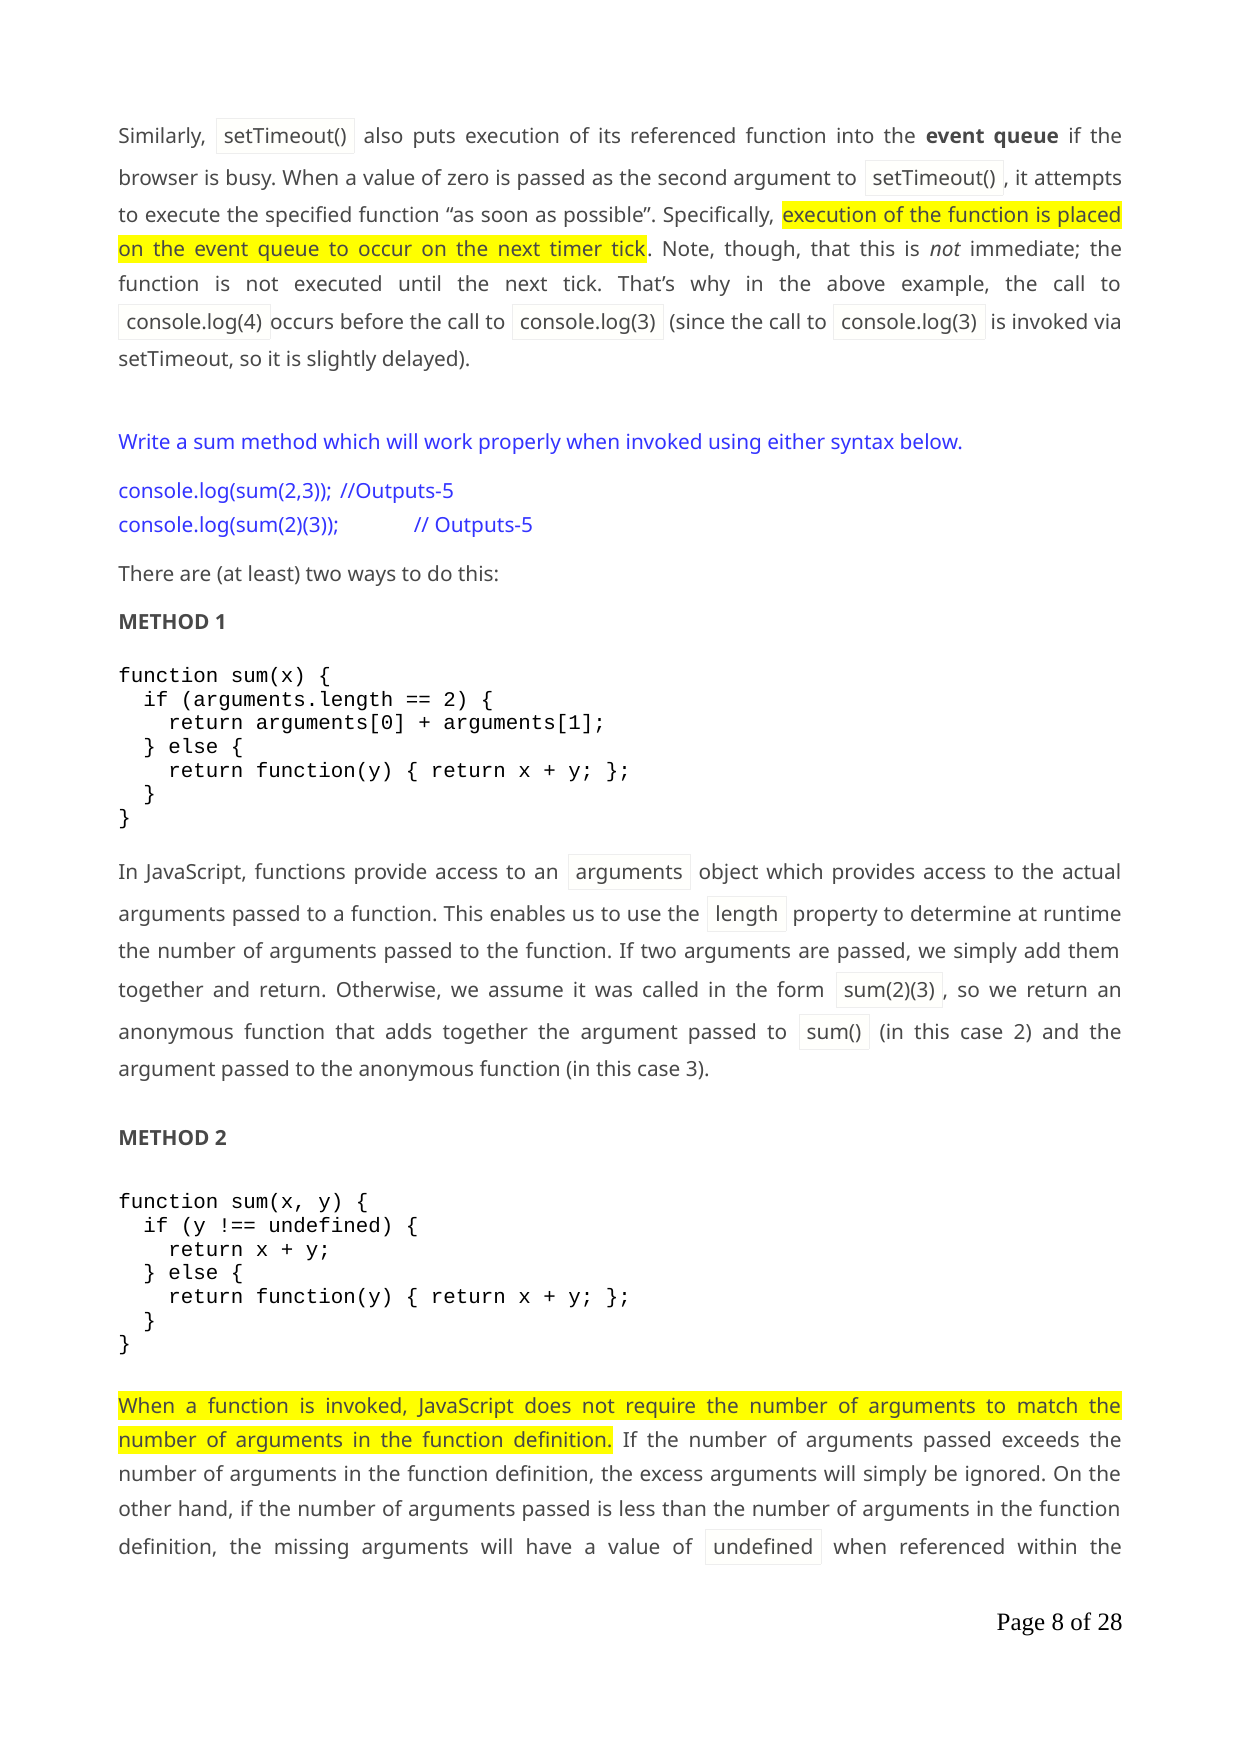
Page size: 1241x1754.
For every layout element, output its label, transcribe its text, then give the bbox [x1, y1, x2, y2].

text return function(y) { return x + y; }; [118, 1286, 1122, 1310]
text if (arguments.length == 2) { [118, 689, 1122, 712]
text Write a sum method which will work properly when invoked using either syntax below. [118, 427, 1122, 456]
text When a function is invoked, JavaScript does not require the number of arguments to match the number of arguments in the function definition. If the number of arguments passed exceeds the number of arguments in the function definition, the excess arguments will simply be ignored. On the other hand, if the number of arguments passed is less than the number of arguments in the function definition, the missing arguments will have a value of undefined when referenced within the [118, 1391, 1122, 1564]
text } else { [118, 1262, 1122, 1286]
text function sum(x) { [118, 665, 1122, 689]
text } else { [118, 736, 1122, 759]
text if (y !== undefined) { [118, 1215, 1122, 1239]
text Similarly, setTimeout() also puts execution of its referenced function into the event queue if the browser is busy. When a value of zero is passed as the second argument to setTimeout(), it attempts to execute the specified function “as soon as possible”. Specifically, execution of the function is placed on the event queue to occur on the next timer tick. Note, though, that this is not immediate; the function is not executed until the next tick. That’s why in the above example, the call to console.log(4)occurs before the call to console.log(3) (since the call to console.log(3) is invoked via setTimeout, so it is slightly delayed). [118, 118, 1122, 373]
text console.log(sum(2,3)); //Outputs-5 console.log(sum(2)(3)); // Outputs-5 [118, 476, 1122, 538]
text In JavaScript, functions provide access to an arguments object which provides access to the actual arguments passed to a function. This enables us to use the length property to determine at runtime the number of arguments passed to the function. If two arguments are passed, we simply add them together and return. Otherwise, we assume it was called in the form sum(2)(3), so we return an anonymous function that adds together the argument passed to sum() (in this case 2) and the argument passed to the anonymous function (in this case 3). [118, 854, 1122, 1083]
text } [118, 1310, 1122, 1333]
text return arguments[0] + arguments[1]; [118, 712, 1122, 736]
text METHOD 1 [118, 607, 1122, 636]
text function sum(x, y) { [118, 1191, 1122, 1215]
text return function(y) { return x + y; }; [118, 759, 1122, 783]
text } [118, 807, 1122, 831]
text METHOD 2 [118, 1123, 1122, 1151]
text return x + y; [118, 1239, 1122, 1262]
text } [118, 783, 1122, 807]
text There are (at least) two ways to do this: [118, 559, 1122, 587]
text } [118, 1333, 1122, 1357]
